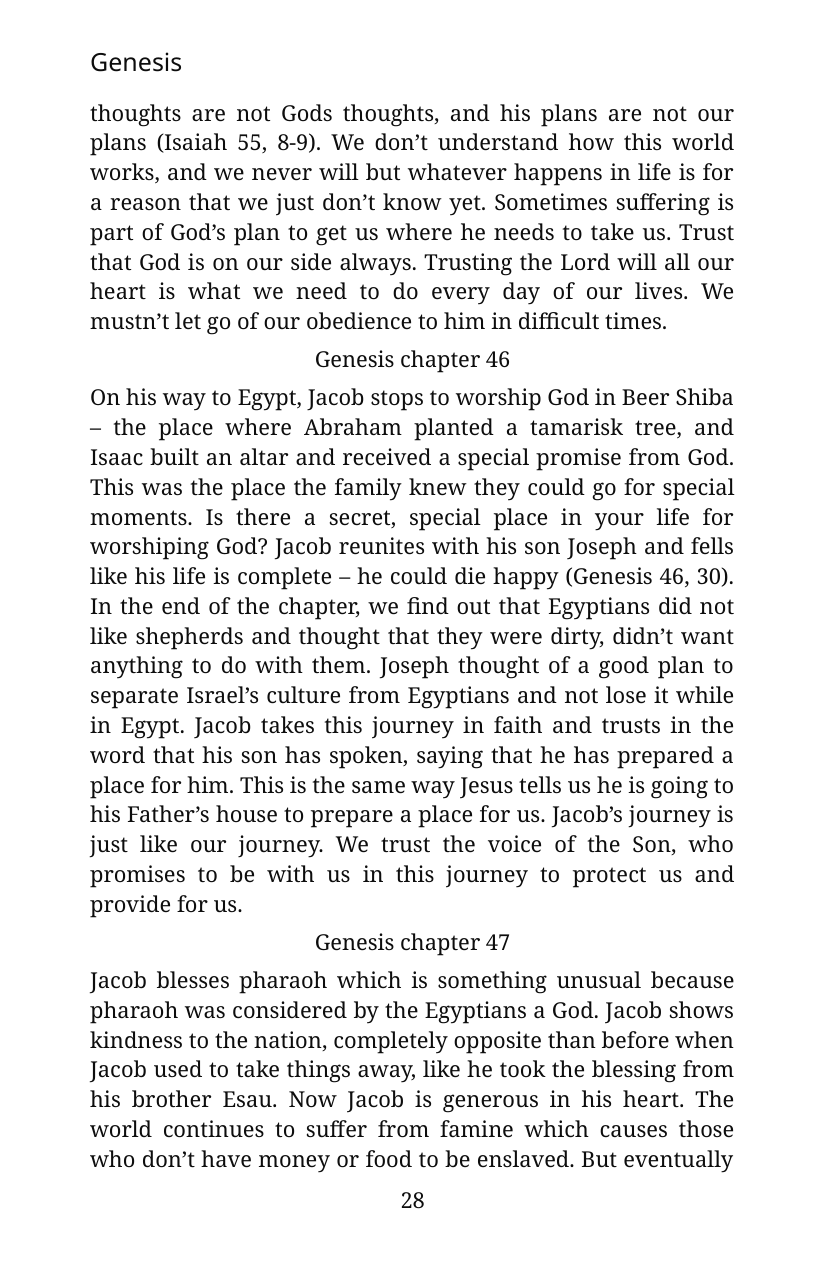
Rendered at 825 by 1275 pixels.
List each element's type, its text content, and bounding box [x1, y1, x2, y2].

text On his way to Egypt, Jacob stops to worship God in Beer Shiba – the place where Abraham planted a tamarisk tree, and Isaac built an altar and received a special promise from God. This was the place the family knew they could go for special moments. Is there a secret, special place in your life for worshiping God? Jacob reunites with his son Joseph and fells like his life is complete – he could die happy (Genesis 46, 30). In the end of the chapter, we find out that Egyptians did not like shepherds and thought that they were dirty, didn’t want anything to do with them. Joseph thought of a good plan to separate Israel’s culture from Egyptians and not lose it while in Egypt. Jacob takes this journey in faith and trusts in the word that his son has spoken, saying that he has prepared a place for him. This is the same way Jesus tells us he is going to his Father’s house to prepare a place for us. Jacob’s journey is just like our journey. We trust the voice of the Son, who promises to be with us in this journey to protect us and provide for us. [90, 382, 735, 918]
text Genesis chapter 47 [90, 927, 735, 957]
text thoughts are not Gods thoughts, and his plans are not our plans (Isaiah 55, 8-9). We don’t understand how this world works, and we never will but whatever happens in life is for a reason that we just don’t know yet. Sometimes suffering is part of God’s plan to get us where he needs to take us. Trust that God is on our side always. Trusting the Lord will all our heart is what we need to do every day of our lives. We mustn’t let go of our obedience to him in difficult times. [90, 97, 735, 336]
text Jacob blesses pharaoh which is something unusual because pharaoh was considered by the Egyptians a God. Jacob shows kindness to the nation, completely opposite than before when Jacob used to take things away, like he took the blessing from his brother Esau. Now Jacob is generous in his heart. The world continues to suffer from famine which causes those who don’t have money or food to be enslaved. But eventually [90, 965, 735, 1173]
text Genesis chapter 46 [90, 344, 735, 374]
